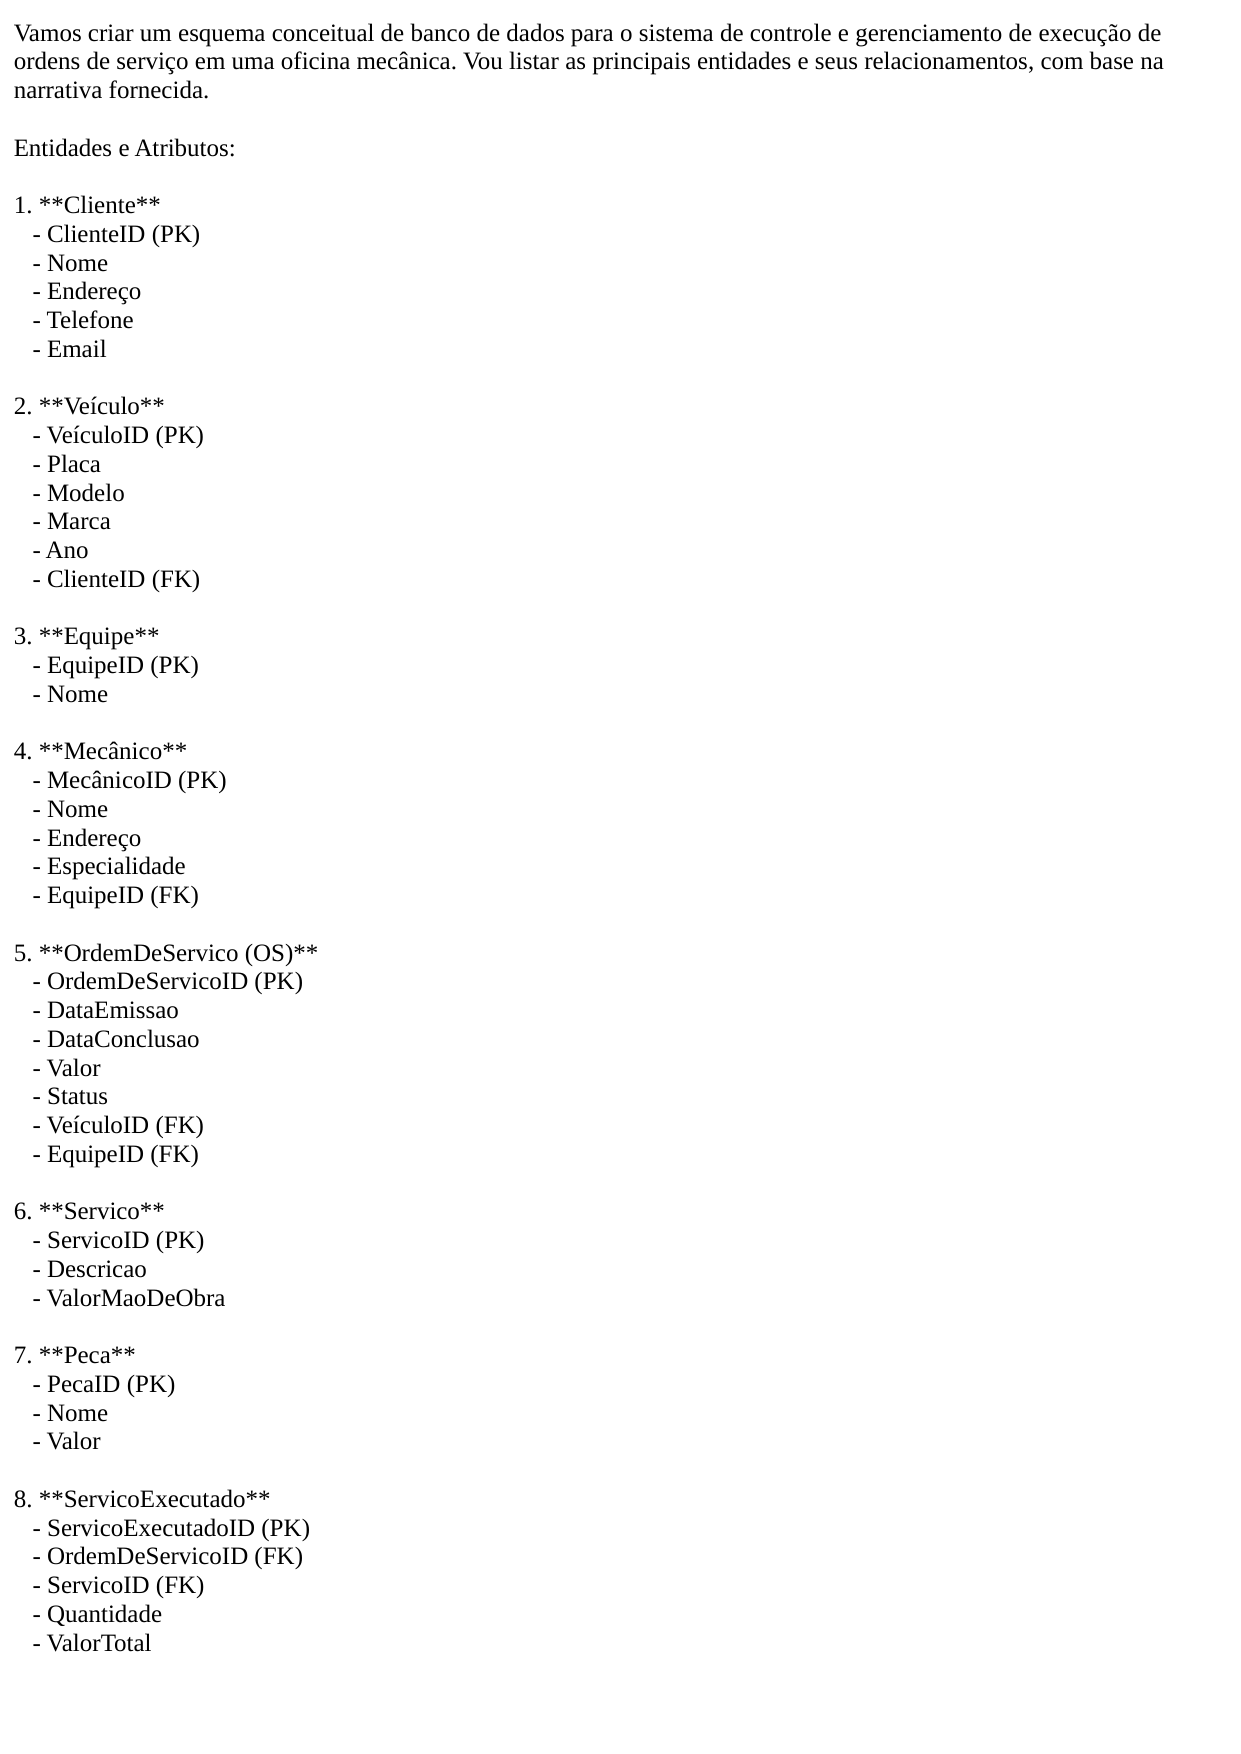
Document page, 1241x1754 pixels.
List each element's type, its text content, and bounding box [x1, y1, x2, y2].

text - Nome [13, 794, 1224, 823]
text 8. **ServicoExecutado** [13, 1484, 1224, 1513]
text - Nome [13, 1398, 1224, 1426]
text - VeículoID (PK) [13, 420, 1224, 449]
text - Valor [13, 1053, 1224, 1081]
text - ServicoID (FK) [13, 1570, 1224, 1599]
text - Valor [13, 1426, 1224, 1455]
text 1. **Cliente** [13, 190, 1224, 219]
text - ValorTotal [13, 1628, 1224, 1656]
text - Telefone [13, 305, 1224, 334]
text - Endereço [13, 276, 1224, 305]
text 6. **Servico** [13, 1196, 1224, 1225]
text - Descricao [13, 1254, 1224, 1283]
text - DataConclusao [13, 1024, 1224, 1053]
text 7. **Peca** [13, 1340, 1224, 1369]
text - MecânicoID (PK) [13, 765, 1224, 794]
text Vamos criar um esquema conceitual de banco de dados para o sistema de controle e gerenciamento de execução de ordens de serviço em uma oficina mecânica. Vou listar as principais entidades e seus relacionamentos, com base na narrativa fornecida. [13, 18, 1224, 104]
text - Modelo [13, 478, 1224, 506]
text - EquipeID (PK) [13, 650, 1224, 679]
text - Nome [13, 248, 1224, 276]
text - Nome [13, 679, 1224, 708]
text - OrdemDeServicoID (FK) [13, 1541, 1224, 1570]
text - Especialidade [13, 851, 1224, 880]
text - Marca [13, 506, 1224, 535]
text - ValorMaoDeObra [13, 1283, 1224, 1311]
text - Ano [13, 535, 1224, 564]
text 2. **Veículo** [13, 391, 1224, 420]
text 4. **Mecânico** [13, 736, 1224, 765]
text - ClienteID (PK) [13, 219, 1224, 248]
text - ServicoExecutadoID (PK) [13, 1513, 1224, 1541]
text - DataEmissao [13, 995, 1224, 1024]
text - Endereço [13, 823, 1224, 851]
text - ServicoID (PK) [13, 1225, 1224, 1254]
text - VeículoID (FK) [13, 1110, 1224, 1139]
text - OrdemDeServicoID (PK) [13, 966, 1224, 995]
text - PecaID (PK) [13, 1369, 1224, 1398]
text 3. **Equipe** [13, 621, 1224, 650]
text Entidades e Atributos: [13, 133, 1224, 161]
text - EquipeID (FK) [13, 1139, 1224, 1168]
text - Status [13, 1081, 1224, 1110]
text - Quantidade [13, 1599, 1224, 1628]
text - Placa [13, 449, 1224, 478]
text - ClienteID (FK) [13, 564, 1224, 593]
text - Email [13, 334, 1224, 363]
text 5. **OrdemDeServico (OS)** [13, 938, 1224, 966]
text - EquipeID (FK) [13, 880, 1224, 909]
